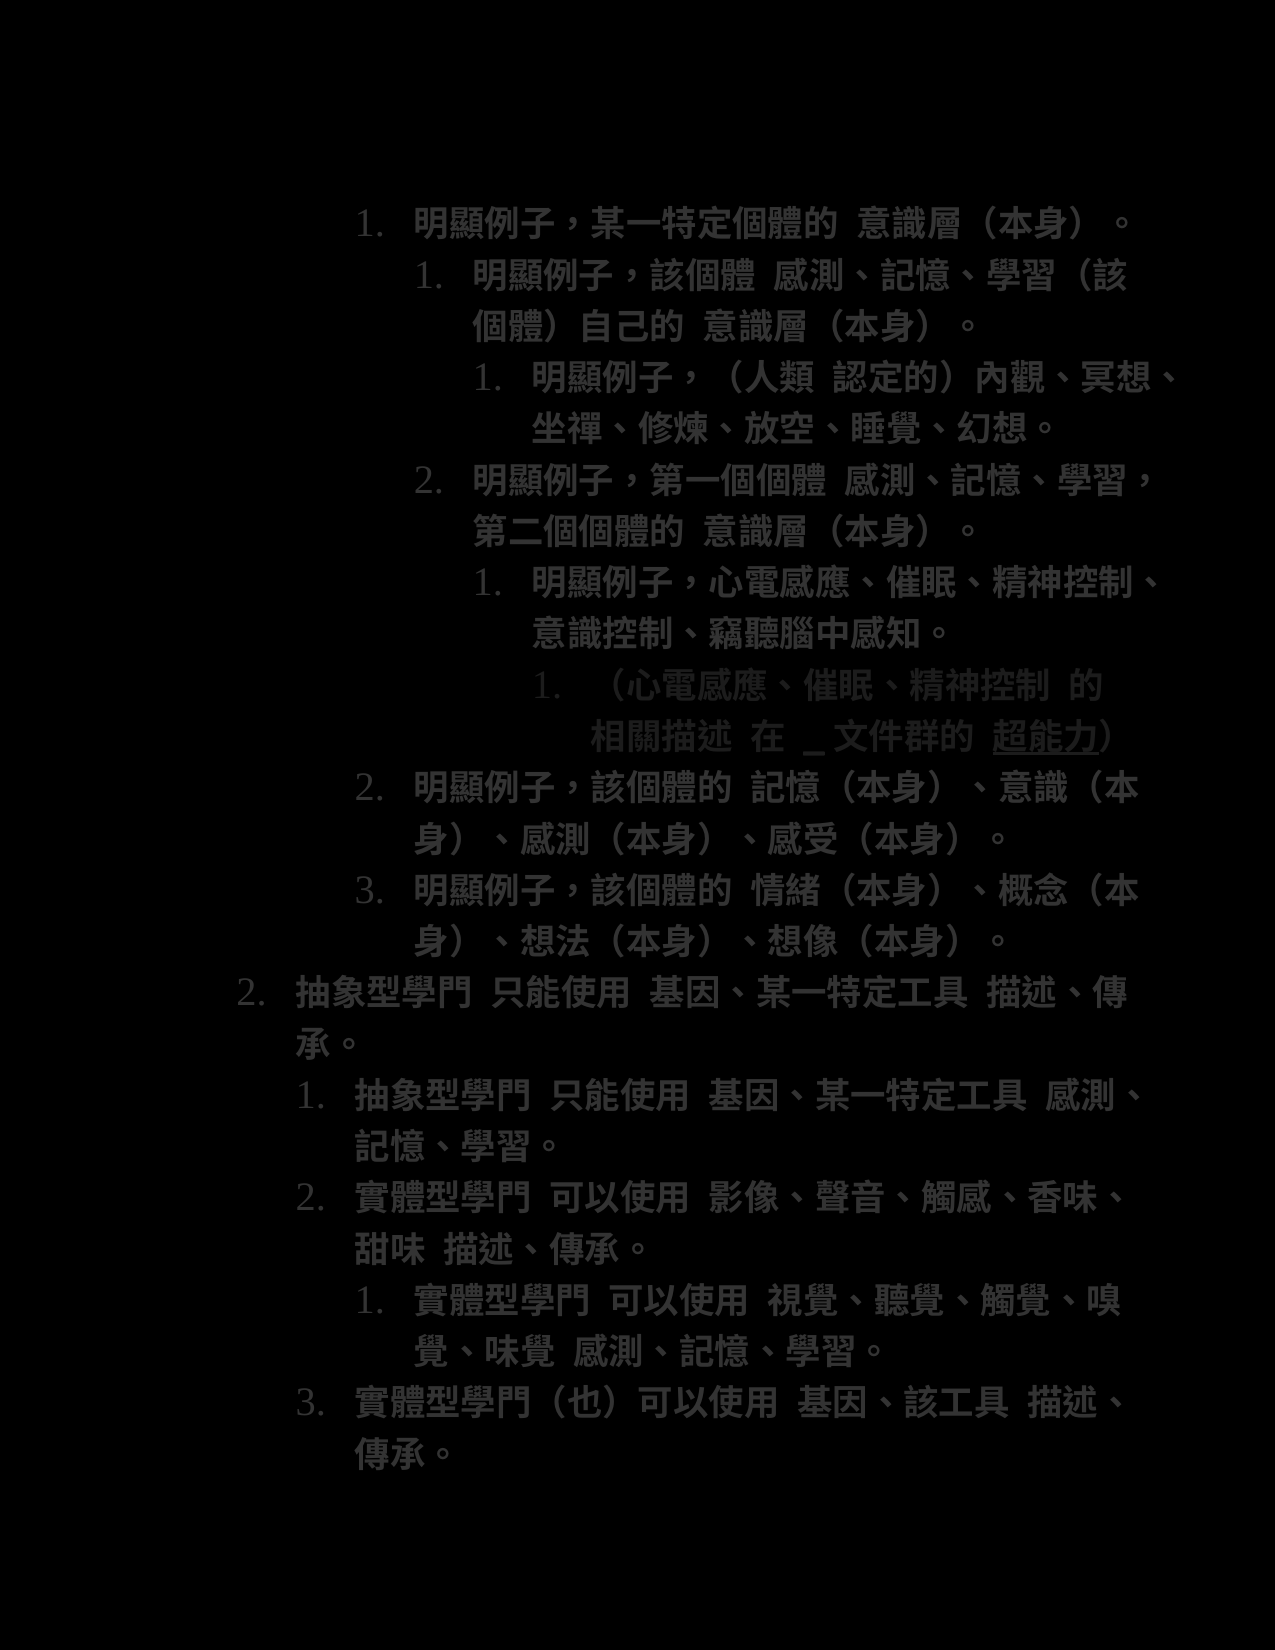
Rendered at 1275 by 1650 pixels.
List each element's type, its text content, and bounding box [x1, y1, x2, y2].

list 明顯例子，該個體的 記憶（本身）、意識（本身）、感測（本身）、感受（本身）。 [354, 760, 1157, 862]
list 實體型學門 可以使用 視覺、聽覺、觸覺、嗅覺、味覺 感測、記憶、學習。 [354, 1272, 1157, 1375]
list 實體型學門 可以使用 影像、聲音、觸感、香味、甜味 描述、傳承。 [295, 1170, 1157, 1272]
list 明顯例子，心電感應、催眠、精神控制、意識控制、竊聽腦中感知。 [472, 554, 1157, 657]
list 抽象型學門 只能使用 基因、某一特定工具 感測、記憶、學習。 [295, 1067, 1157, 1170]
list 明顯例子，第一個個體 感測、記憶、學習，第二個個體的 意識層（本身）。 [413, 452, 1157, 554]
list 抽象型學門 只能使用 基因、某一特定工具 描述、傳承。 [236, 965, 1157, 1067]
list 明顯例子，某一特定個體的 意識層（本身）。 [354, 196, 1157, 247]
list 明顯例子，該個體 感測、記憶、學習（該個體）自己的 意識層（本身）。 [413, 247, 1157, 349]
list 明顯例子，該個體的 情緒（本身）、概念（本身）、想法（本身）、想像（本身）。 [354, 862, 1157, 965]
list 實體型學門（也）可以使用 基因、該工具 描述、傳承。 [295, 1375, 1157, 1477]
list （心電感應、催眠、精神控制 的 相關描述 在 _ 文件群的 超能力） [532, 657, 1157, 760]
list 明顯例子，（人類 認定的）內觀、冥想、坐禪、修煉、放空、睡覺、幻想。 [472, 349, 1157, 452]
